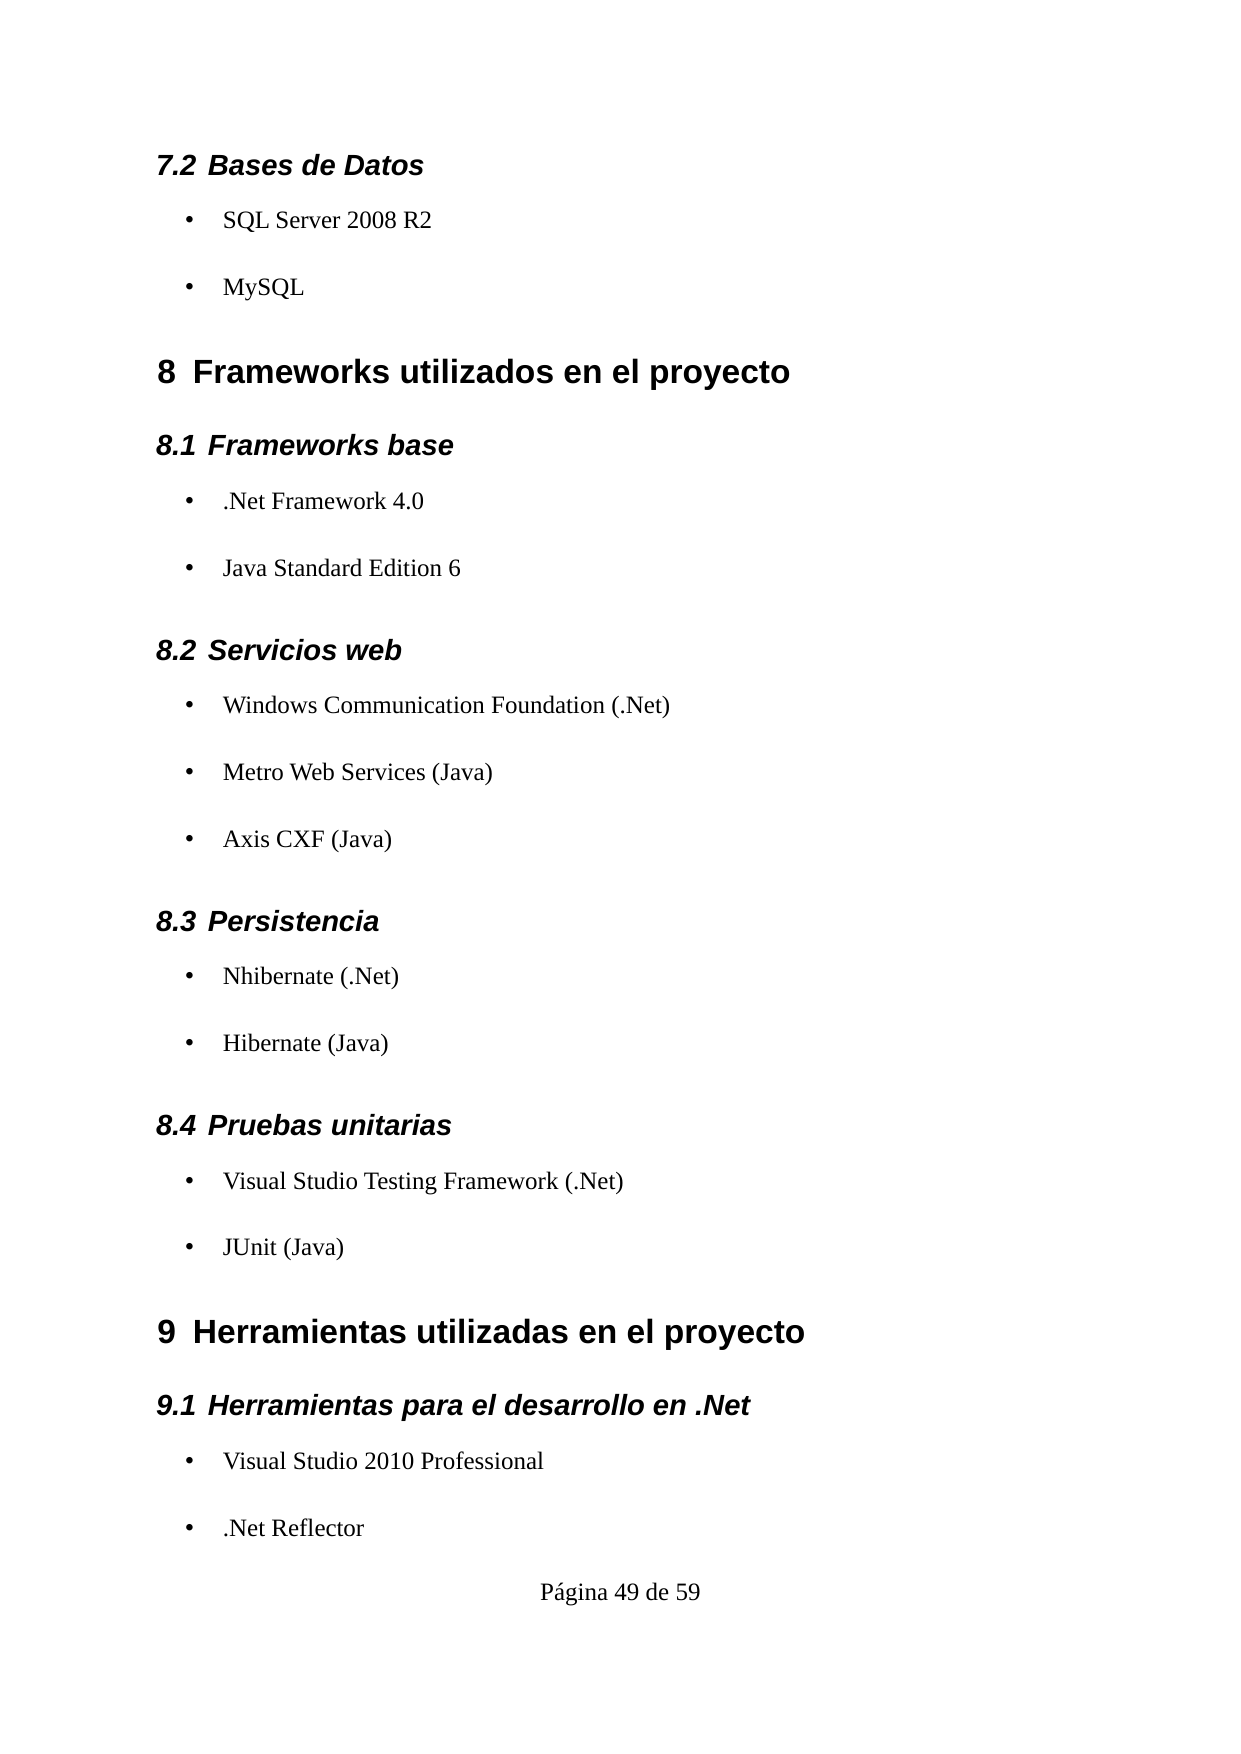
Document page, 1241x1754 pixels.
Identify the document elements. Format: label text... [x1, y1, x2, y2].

subtitle Pruebas unitarias [148, 1108, 1093, 1141]
list .Net Framework 4.0 [185, 486, 1093, 515]
list SQL Server 2008 R2 [185, 205, 1093, 234]
subtitle Servicios web [148, 632, 1093, 666]
subtitle Frameworks utilizados en el proyecto [148, 352, 1093, 391]
list Metro Web Services (Java) [185, 757, 1093, 786]
list JUnit (Java) [185, 1232, 1093, 1261]
subtitle Bases de Datos [148, 148, 1093, 181]
list Windows Communication Foundation (.Net) [185, 690, 1093, 719]
subtitle Herramientas para el desarrollo en .Net [148, 1388, 1093, 1422]
list .Net Reflector [185, 1513, 1093, 1542]
list Hibernate (Java) [185, 1028, 1093, 1057]
list Visual Studio Testing Framework (.Net) [185, 1166, 1093, 1194]
list Nhibernate (.Net) [185, 961, 1093, 990]
subtitle Persistencia [148, 903, 1093, 937]
list Axis CXF (Java) [185, 824, 1093, 852]
subtitle Frameworks base [148, 428, 1093, 462]
list MySQL [185, 272, 1093, 301]
subtitle Herramientas utilizadas en el proyecto [148, 1312, 1093, 1351]
list Visual Studio 2010 Professional [185, 1446, 1093, 1475]
list Java Standard Edition 6 [185, 553, 1093, 581]
